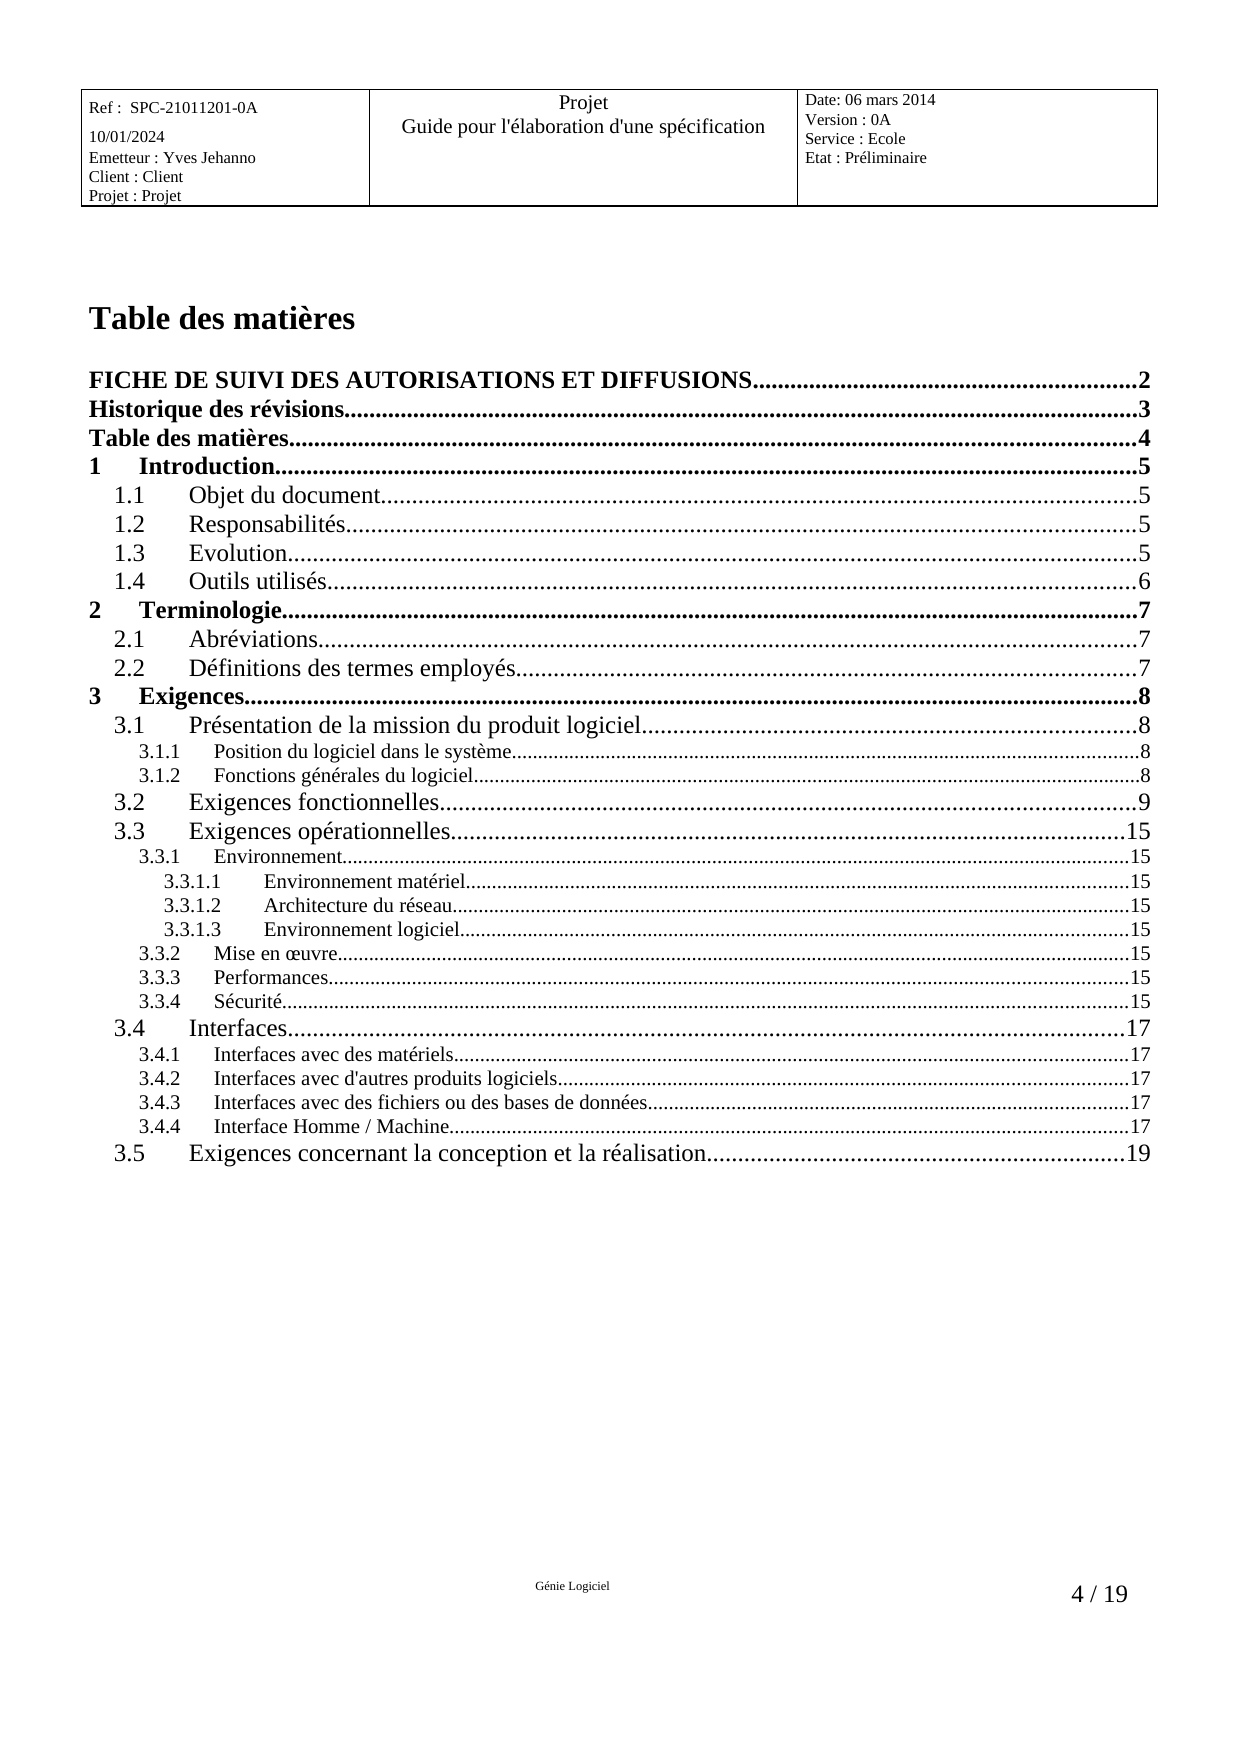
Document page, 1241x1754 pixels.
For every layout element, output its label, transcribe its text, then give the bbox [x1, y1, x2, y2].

text 3.1 Présentation de la mission du produit logiciel 8 [114, 710, 1152, 739]
text 3.3.1 Environnement 15 [139, 844, 1152, 868]
text 1.2 Responsabilités 5 [114, 509, 1152, 538]
text 3.1.1 Position du logiciel dans le système 8 [139, 739, 1152, 763]
text 3.3.1.2 Architecture du réseau 15 [164, 893, 1152, 917]
text 3.3.1.3 Environnement logiciel 15 [164, 917, 1152, 941]
text FICHE DE SUIVI DES AUTORISATIONS ET DIFFUSIONS 2 [89, 365, 1152, 394]
subtitle Table des matières [89, 298, 1152, 336]
text 3.3.4 Sécurité 15 [139, 989, 1152, 1013]
text 1.4 Outils utilisés 6 [114, 566, 1152, 595]
text Historique des révisions 3 [89, 394, 1152, 423]
text 3.3 Exigences opérationnelles 15 [114, 816, 1152, 844]
text Table des matières 4 [89, 423, 1152, 451]
text 3.3.1.1 Environnement matériel 15 [164, 868, 1152, 893]
text 1 Introduction 5 [89, 451, 1152, 480]
text 3.4.1 Interfaces avec des matériels 17 [139, 1042, 1152, 1066]
text 3.3.2 Mise en œuvre 15 [139, 941, 1152, 965]
text 3.4.4 Interface Homme / Machine 17 [139, 1114, 1152, 1138]
text 1.1 Objet du document 5 [114, 480, 1152, 509]
text 3.5 Exigences concernant la conception et la réalisation 19 [114, 1138, 1152, 1167]
text 3.1.2 Fonctions générales du logiciel 8 [139, 763, 1152, 787]
text 2 Terminologie 7 [89, 595, 1152, 624]
text 1.3 Evolution 5 [114, 538, 1152, 566]
text 3.4 Interfaces 17 [114, 1013, 1152, 1042]
text 3.4.3 Interfaces avec des fichiers ou des bases de données 17 [139, 1090, 1152, 1114]
text 3 Exigences 8 [89, 681, 1152, 710]
text 2.1 Abréviations 7 [114, 624, 1152, 653]
text 3.4.2 Interfaces avec d'autres produits logiciels 17 [139, 1066, 1152, 1090]
text 3.2 Exigences fonctionnelles 9 [114, 787, 1152, 816]
text 3.3.3 Performances 15 [139, 965, 1152, 989]
text 2.2 Définitions des termes employés 7 [114, 653, 1152, 681]
